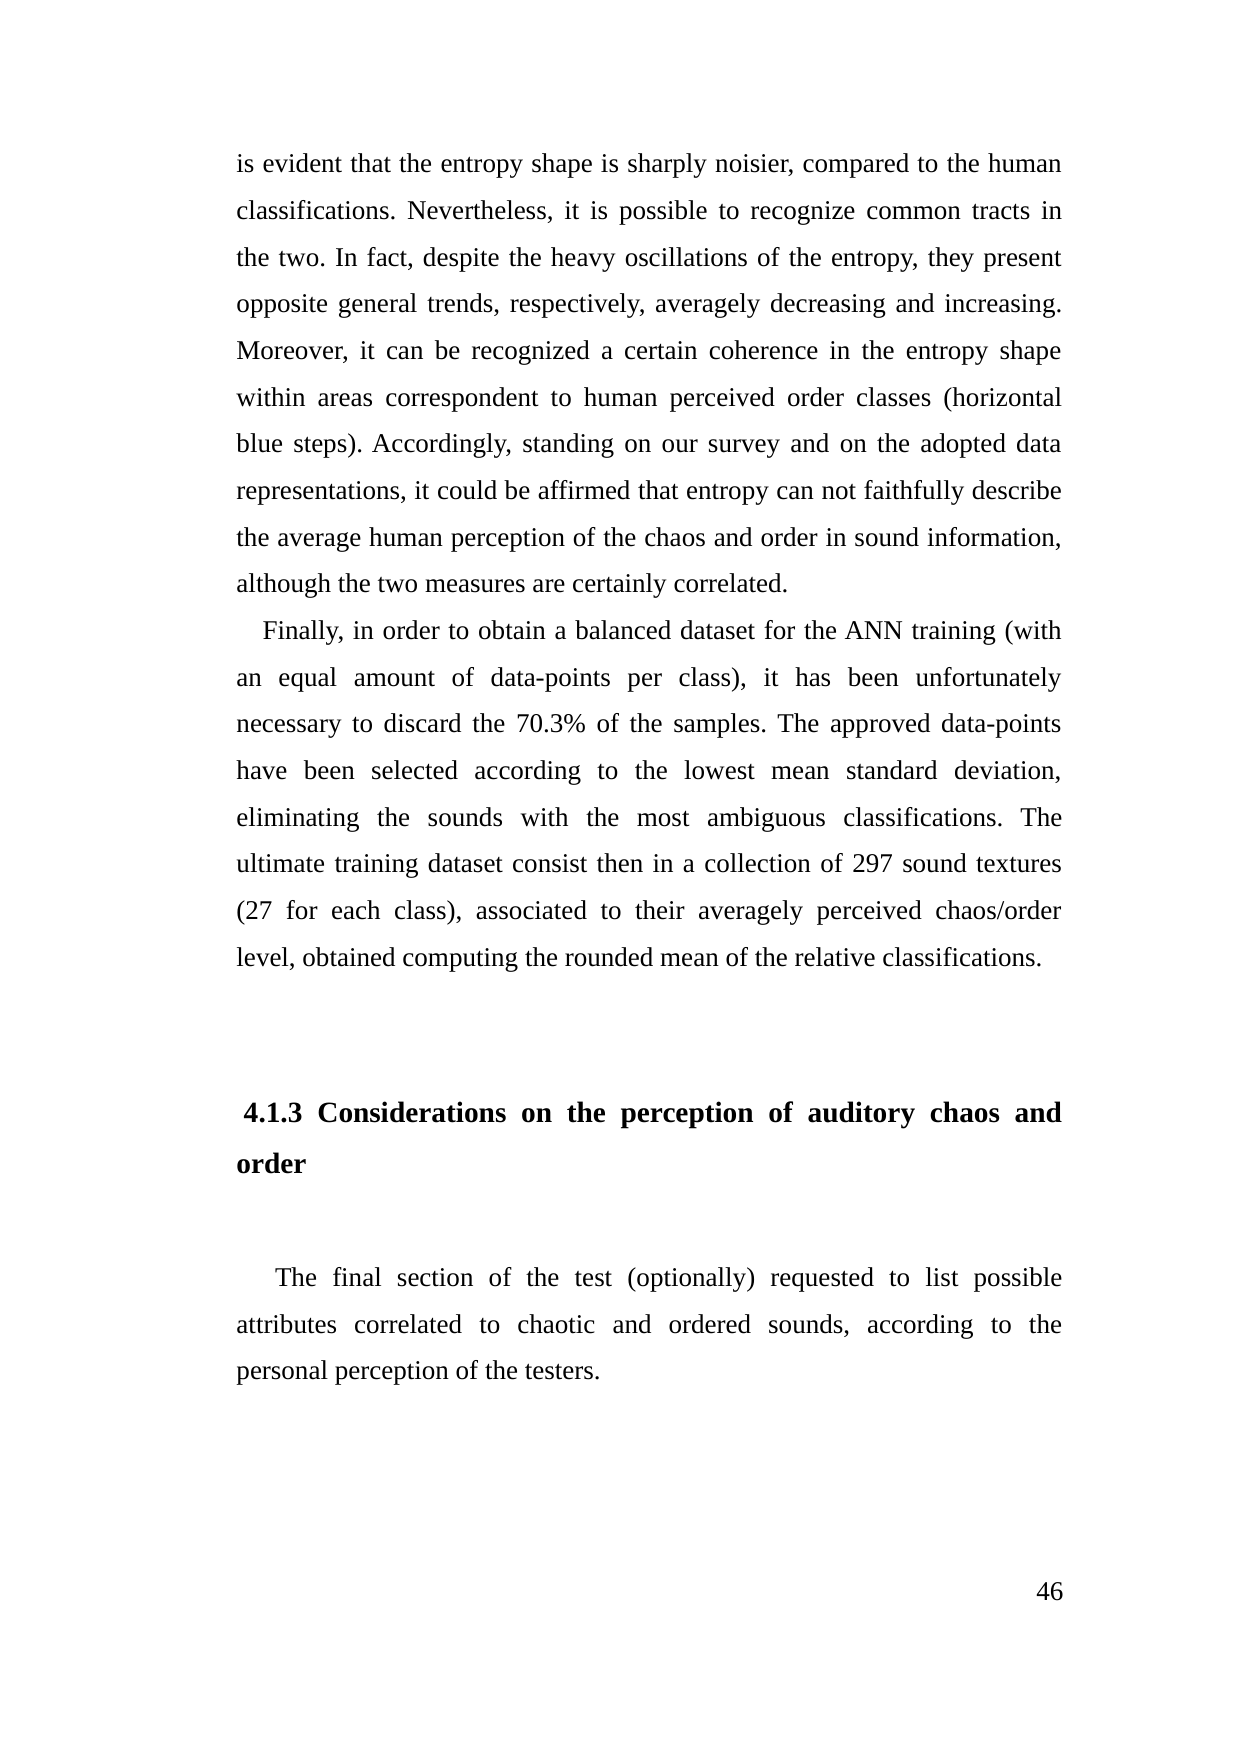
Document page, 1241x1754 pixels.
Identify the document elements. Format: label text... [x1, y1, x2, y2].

text The final section of the test (optionally) requested to list possible attributes correlated to chaotic and ordered sounds, according to the personal perception of the testers. [236, 1261, 1063, 1386]
subtitle Considerations on the perception of auditory chaos and order [236, 1096, 1063, 1180]
text Finally, in order to obtain a balanced dataset for the ANN training (with an equal amount of data-points per class), it has been unfortunately necessary to discard the 70.3% of the samples. The approved data-points have been selected according to the lowest mean standard deviation, eliminating the sounds with the most ambiguous classifications. The ultimate training dataset consist then in a collection of 297 sound textures (27 for each class), associated to their averagely perceived chaos/order level, obtained computing the rounded mean of the relative classifications. [236, 614, 1063, 972]
text is evident that the entropy shape is sharply noisier, compared to the human classifications. Nevertheless, it is possible to recognize common tracts in the two. In fact, despite the heavy oscillations of the entropy, they present opposite general trends, respectively, averagely decreasing and increasing. Moreover, it can be recognized a certain coherence in the entropy shape within areas correspondent to human perceived order classes (horizontal blue steps). Accordingly, standing on our survey and on the adopted data representations, it could be affirmed that entropy can not faithfully describe the average human perception of the chaos and order in sound information, although the two measures are certainly correlated. [236, 148, 1063, 599]
